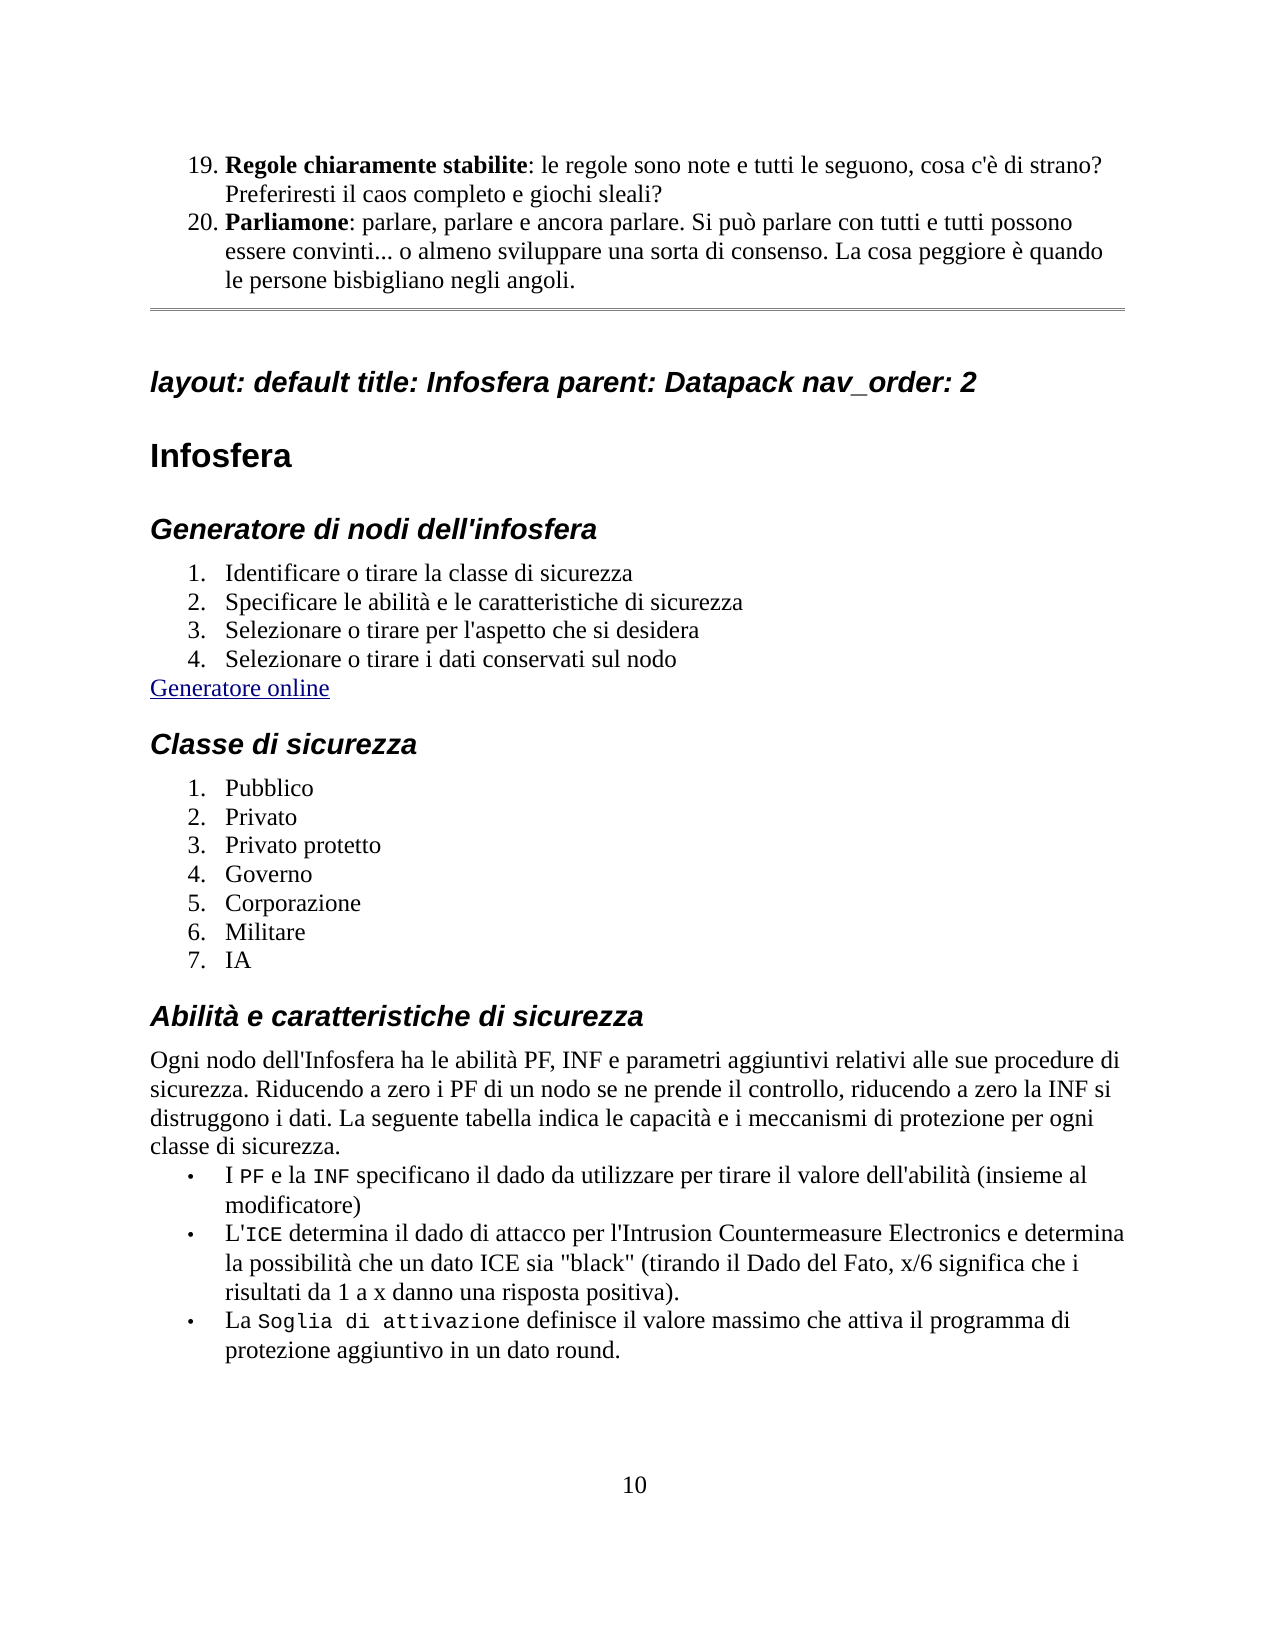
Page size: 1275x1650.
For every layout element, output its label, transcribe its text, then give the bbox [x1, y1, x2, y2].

subtitle Generatore di nodi dell'infosfera [150, 512, 1125, 546]
list Privato protetto [187, 830, 1125, 859]
list Parliamone: parlare, parlare e ancora parlare. Si può parlare con tutti e tutti possono essere convinti... o almeno sviluppare una sorta di consenso. La cosa peggiore è quando le persone bisbigliano negli angoli. [187, 207, 1125, 294]
subtitle Infosfera [150, 436, 1125, 474]
list Governo [187, 859, 1125, 888]
subtitle Classe di sicurezza [150, 727, 1125, 760]
list Privato [187, 802, 1125, 830]
list Selezionare o tirare per l'aspetto che si desidera [187, 616, 1125, 644]
list La Soglia di attivazione definisce il valore massimo che attiva il programma di protezione aggiuntivo in un dato round. [187, 1306, 1125, 1364]
list Identificare o tirare la classe di sicurezza [187, 558, 1125, 587]
list Pubblico [187, 773, 1125, 802]
text Ogni nodo dell'Infosfera ha le abilità PF, INF e parametri aggiuntivi relativi alle sue procedure di sicurezza. Riducendo a zero i PF di un nodo se ne prende il controllo, riducendo a zero la INF si distruggono i dati. La seguente tabella indica le capacità e i meccanismi di protezione per ogni classe di sicurezza. [150, 1045, 1125, 1160]
list Militare [187, 917, 1125, 945]
list Selezionare o tirare i dati conservati sul nodo [187, 644, 1125, 673]
list I PF e la INF specificano il dado da utilizzare per tirare il valore dell'abilità (insieme al modificatore) [187, 1160, 1125, 1218]
text Generatore online [150, 673, 1125, 702]
list Corporazione [187, 888, 1125, 917]
list L'ICE determina il dado di attacco per l'Intrusion Countermeasure Electronics e determina la possibilità che un dato ICE sia "black" (tirando il Dado del Fato, x/6 significa che i risultati da 1 a x danno una risposta positiva). [187, 1218, 1125, 1306]
list Regole chiaramente stabilite: le regole sono note e tutti le seguono, cosa c'è di strano? Preferiresti il ​​caos completo e giochi sleali? [187, 150, 1125, 207]
list Specificare le abilità e le caratteristiche di sicurezza [187, 587, 1125, 616]
list IA [187, 945, 1125, 974]
subtitle Abilità e caratteristiche di sicurezza [150, 999, 1125, 1033]
subtitle layout: default title: Infosfera parent: Datapack nav_order: 2 [150, 365, 1125, 398]
